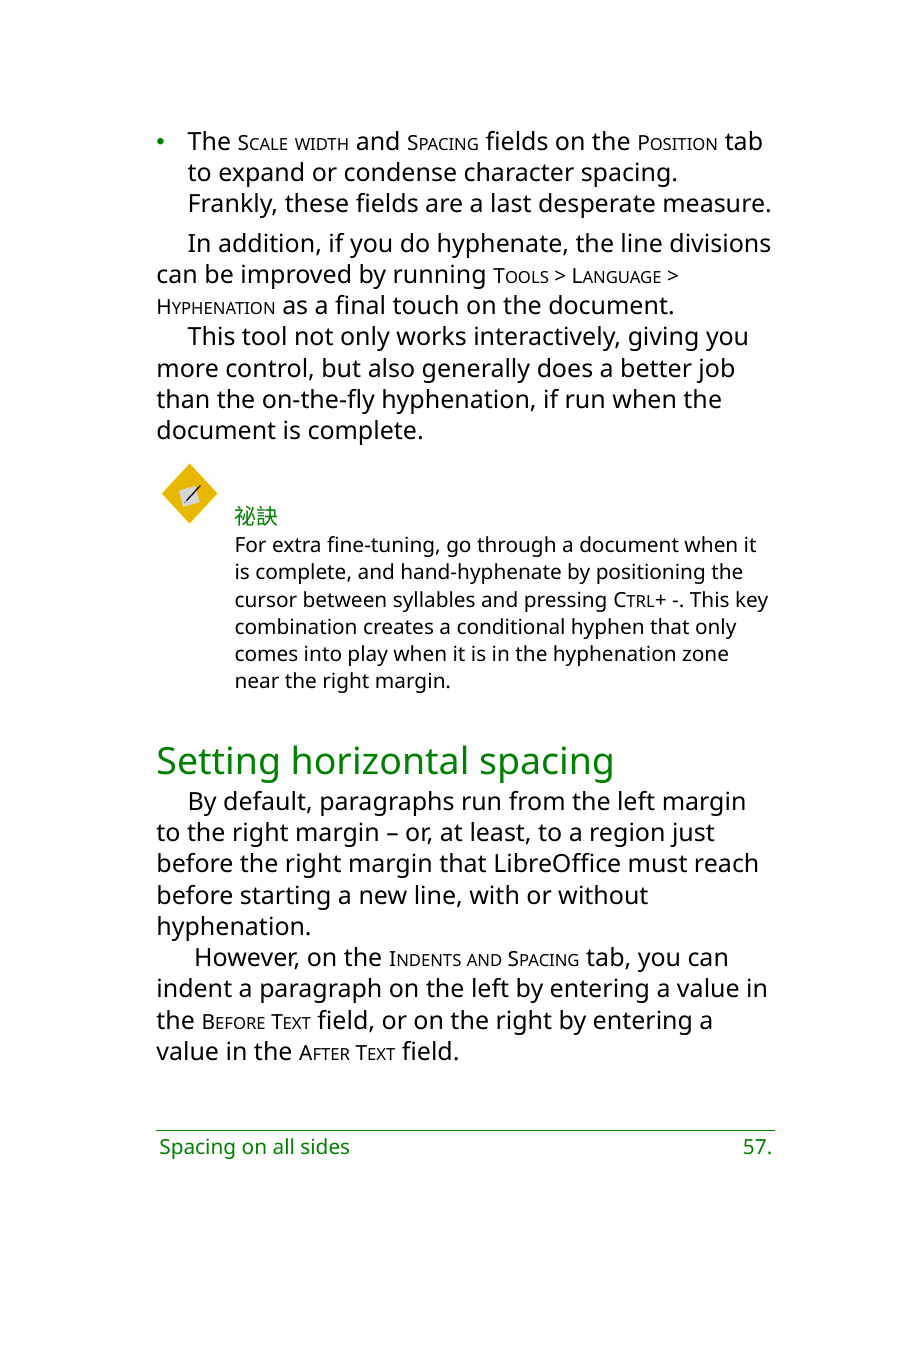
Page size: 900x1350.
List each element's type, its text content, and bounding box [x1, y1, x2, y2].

text This tool not only works interactively, giving you more control, but also generally does a better job than the on-the-fly hyphenation, if run when the document is complete. [156, 321, 775, 446]
list The Scale width and Spacing fields on the Position tab to expand or condense character spacing. Frankly, these fields are a last desperate measure. [156, 125, 775, 219]
subtitle Setting horizontal spacing [156, 734, 775, 785]
list 祕訣 [156, 461, 775, 531]
text In addition, if you do hyphenate, the line divisions can be improved by running Tools > Language > Hyphenation as a final touch on the document. [156, 227, 775, 321]
picture [157, 462, 220, 525]
text However, on the Indents and Spacing tab, you can indent a paragraph on the left by entering a value in the Before Text field, or on the right by entering a value in the After Text field. [156, 942, 775, 1067]
text By default, paragraphs run from the left margin to the right margin – or, at least, to a region just before the right margin that LibreOffice must reach before starting a new line, with or without hyphenation. [156, 785, 775, 942]
text For extra fine-tuning, go through a document when it is complete, and hand-hyphenate by positioning the cursor between syllables and pressing Ctrl+ -. This key combination creates a conditional hyphen that only comes into play when it is in the hyphenation zone near the right margin. [234, 531, 775, 694]
